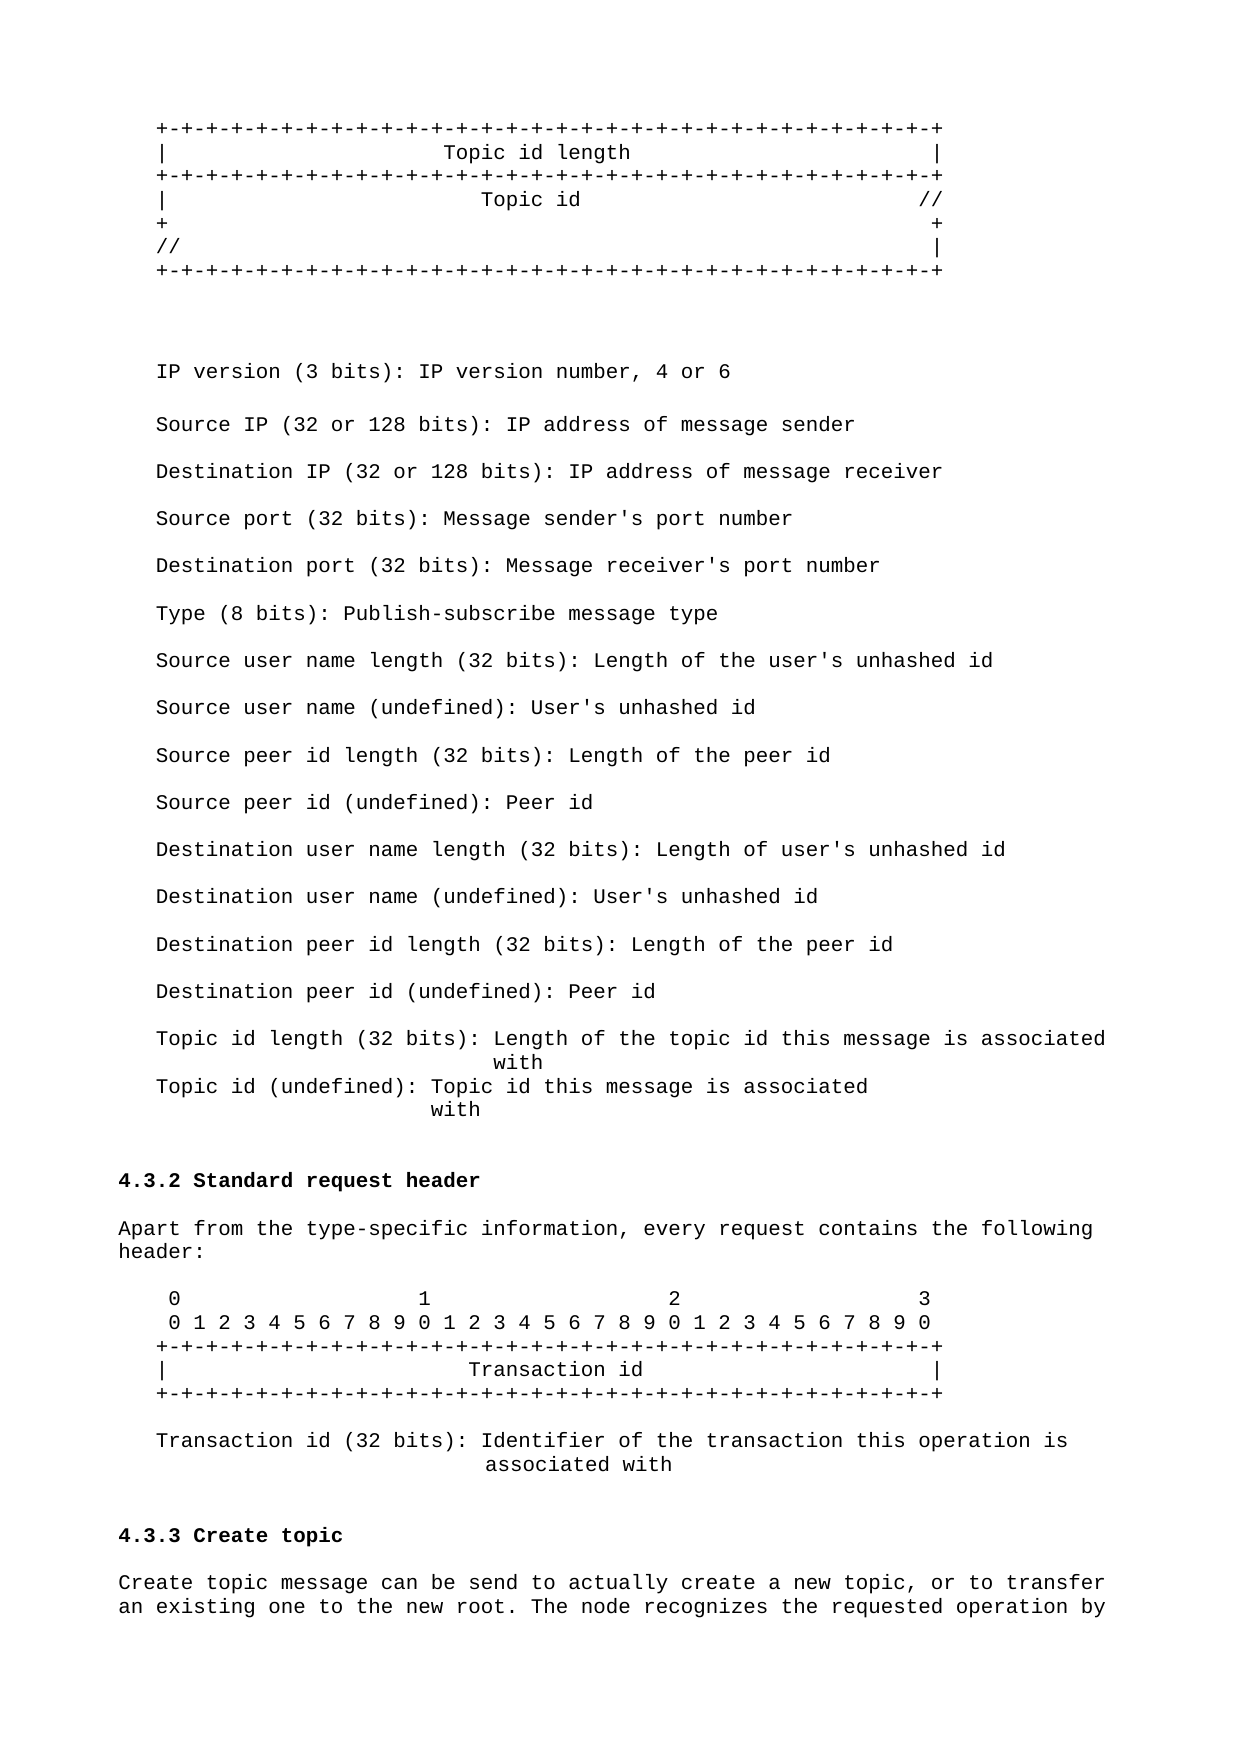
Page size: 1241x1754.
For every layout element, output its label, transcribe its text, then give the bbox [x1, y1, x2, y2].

text IP version (3 bits): IP version number, 4 or 6 [118, 354, 1122, 384]
text Source peer id length (32 bits): Length of the peer id [118, 744, 1122, 768]
text Apart from the type-specific information, every request contains the following header: [118, 1217, 1122, 1265]
text with [118, 1052, 1122, 1076]
text Destination IP (32 or 128 bits): IP address of message receiver [118, 461, 1122, 484]
text | Topic id length | [118, 142, 1122, 165]
text + + [118, 213, 1122, 236]
text Transaction id (32 bits): Identifier of the transaction this operation is associated with [118, 1430, 1122, 1478]
text Destination peer id (undefined): Peer id [118, 981, 1122, 1005]
subtitle 4.3.3 Create topic [118, 1525, 1122, 1548]
text Topic id length (32 bits): Length of the topic id this message is associated [118, 1028, 1122, 1052]
text Source user name length (32 bits): Length of the user's unhashed id [118, 650, 1122, 674]
text Create topic message can be send to actually create a new topic, or to transfer an existing one to the new root. The node recognizes the requested operation by [118, 1572, 1122, 1619]
text +-+-+-+-+-+-+-+-+-+-+-+-+-+-+-+-+-+-+-+-+-+-+-+-+-+-+-+-+-+-+-+ [118, 165, 1122, 189]
text with [118, 1099, 1122, 1123]
text +-+-+-+-+-+-+-+-+-+-+-+-+-+-+-+-+-+-+-+-+-+-+-+-+-+-+-+-+-+-+-+ [118, 1336, 1122, 1359]
text | Topic id // [118, 189, 1122, 213]
text Source IP (32 or 128 bits): IP address of message sender [118, 413, 1122, 437]
text Source port (32 bits): Message sender's port number [118, 508, 1122, 532]
text 0 1 2 3 [118, 1288, 1122, 1312]
text Topic id (undefined): Topic id this message is associated [118, 1076, 1122, 1099]
text Destination port (32 bits): Message receiver's port number [118, 555, 1122, 579]
text Destination user name length (32 bits): Length of user's unhashed id [118, 839, 1122, 863]
text +-+-+-+-+-+-+-+-+-+-+-+-+-+-+-+-+-+-+-+-+-+-+-+-+-+-+-+-+-+-+-+ [118, 260, 1122, 284]
text Type (8 bits): Publish-subscribe message type [118, 603, 1122, 626]
text Destination peer id length (32 bits): Length of the peer id [118, 934, 1122, 957]
text // | [118, 236, 1122, 260]
text | Transaction id | [118, 1359, 1122, 1383]
subtitle 4.3.2 Standard request header [118, 1170, 1122, 1194]
text Source peer id (undefined): Peer id [118, 792, 1122, 816]
text Destination user name (undefined): User's unhashed id [118, 886, 1122, 910]
text +-+-+-+-+-+-+-+-+-+-+-+-+-+-+-+-+-+-+-+-+-+-+-+-+-+-+-+-+-+-+-+ [118, 118, 1122, 142]
text 0 1 2 3 4 5 6 7 8 9 0 1 2 3 4 5 6 7 8 9 0 1 2 3 4 5 6 7 8 9 0 [118, 1312, 1122, 1336]
text Source user name (undefined): User's unhashed id [118, 697, 1122, 721]
text +-+-+-+-+-+-+-+-+-+-+-+-+-+-+-+-+-+-+-+-+-+-+-+-+-+-+-+-+-+-+-+ [118, 1383, 1122, 1407]
